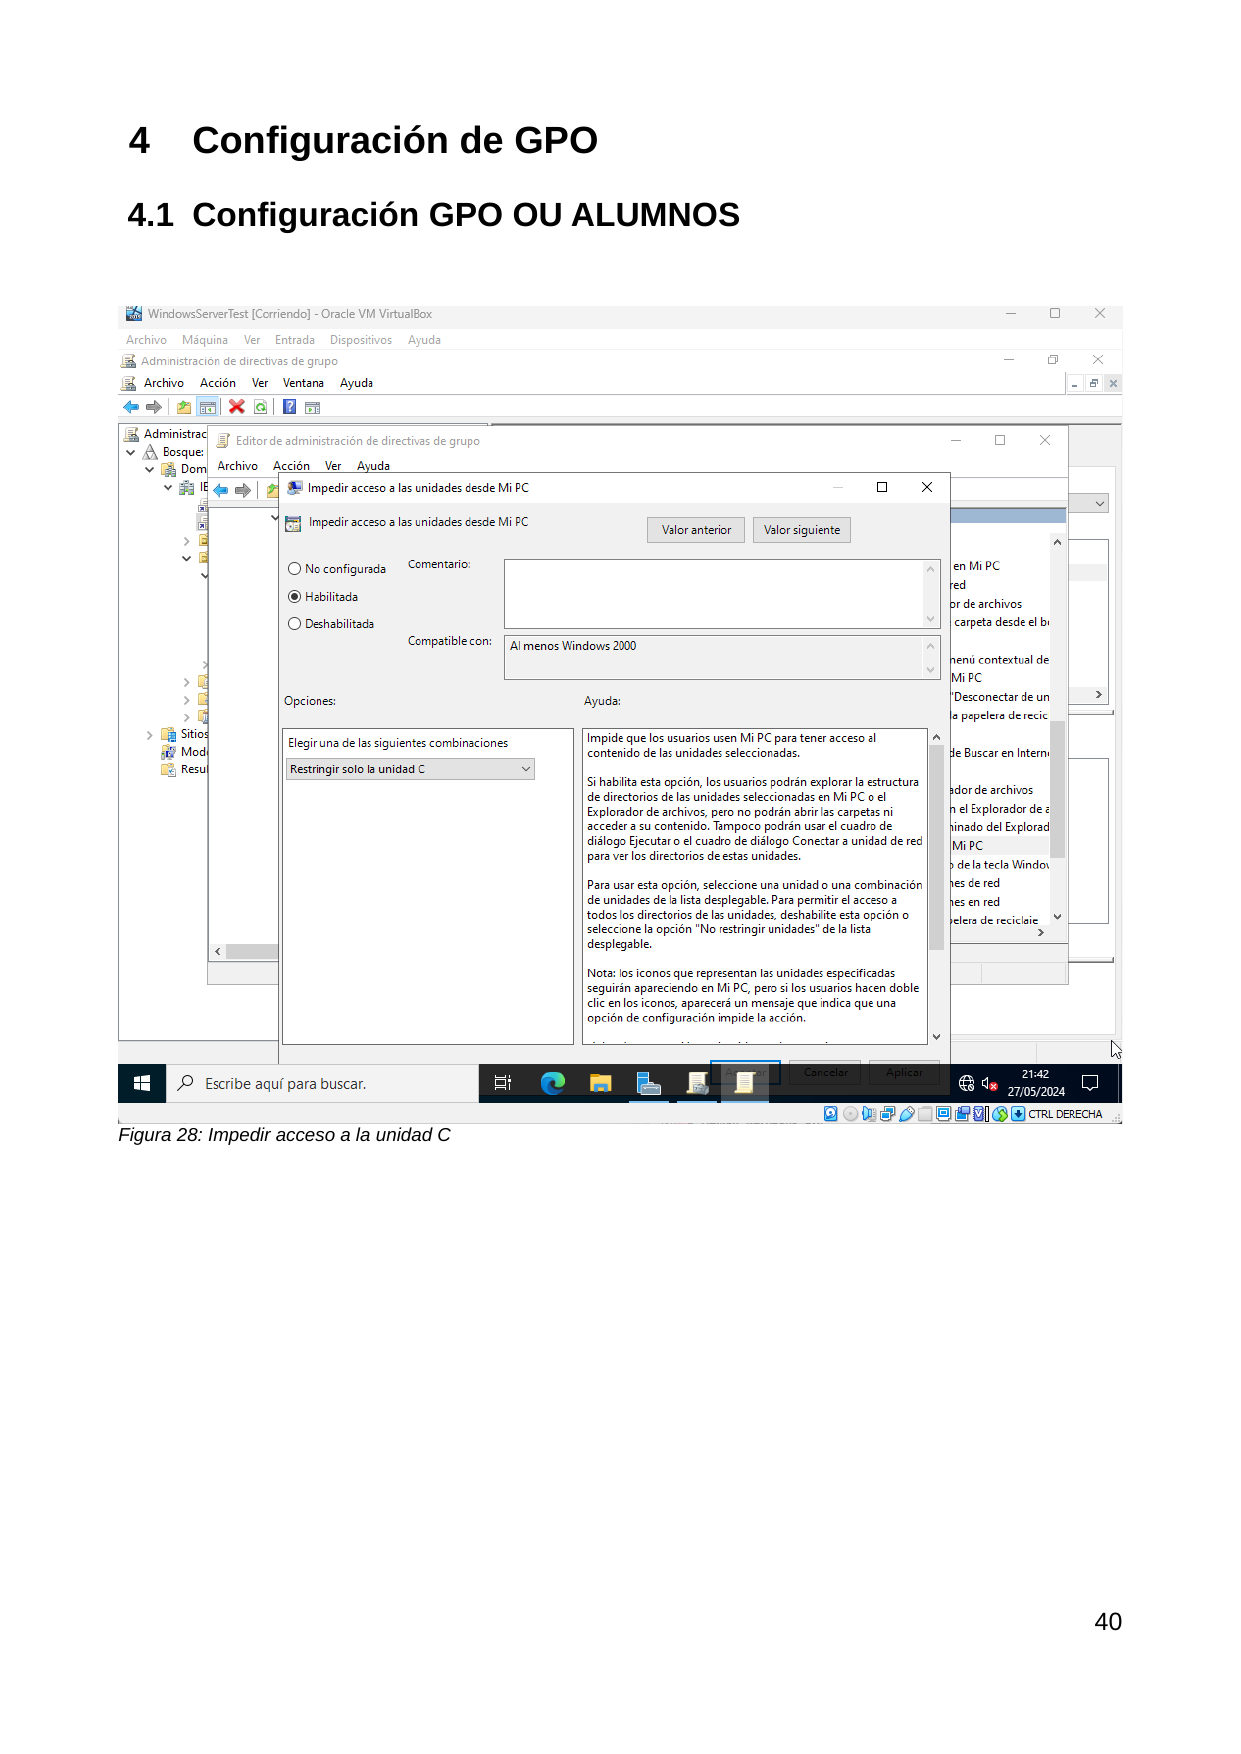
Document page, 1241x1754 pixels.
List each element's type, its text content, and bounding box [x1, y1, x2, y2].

picture [118, 306, 1123, 1124]
subtitle Configuración de GPO [118, 118, 1122, 162]
text Figura 28: Impedir acceso a la unidad C [118, 1124, 1122, 1145]
subtitle Configuración GPO OU ALUMNOS [118, 195, 1122, 234]
